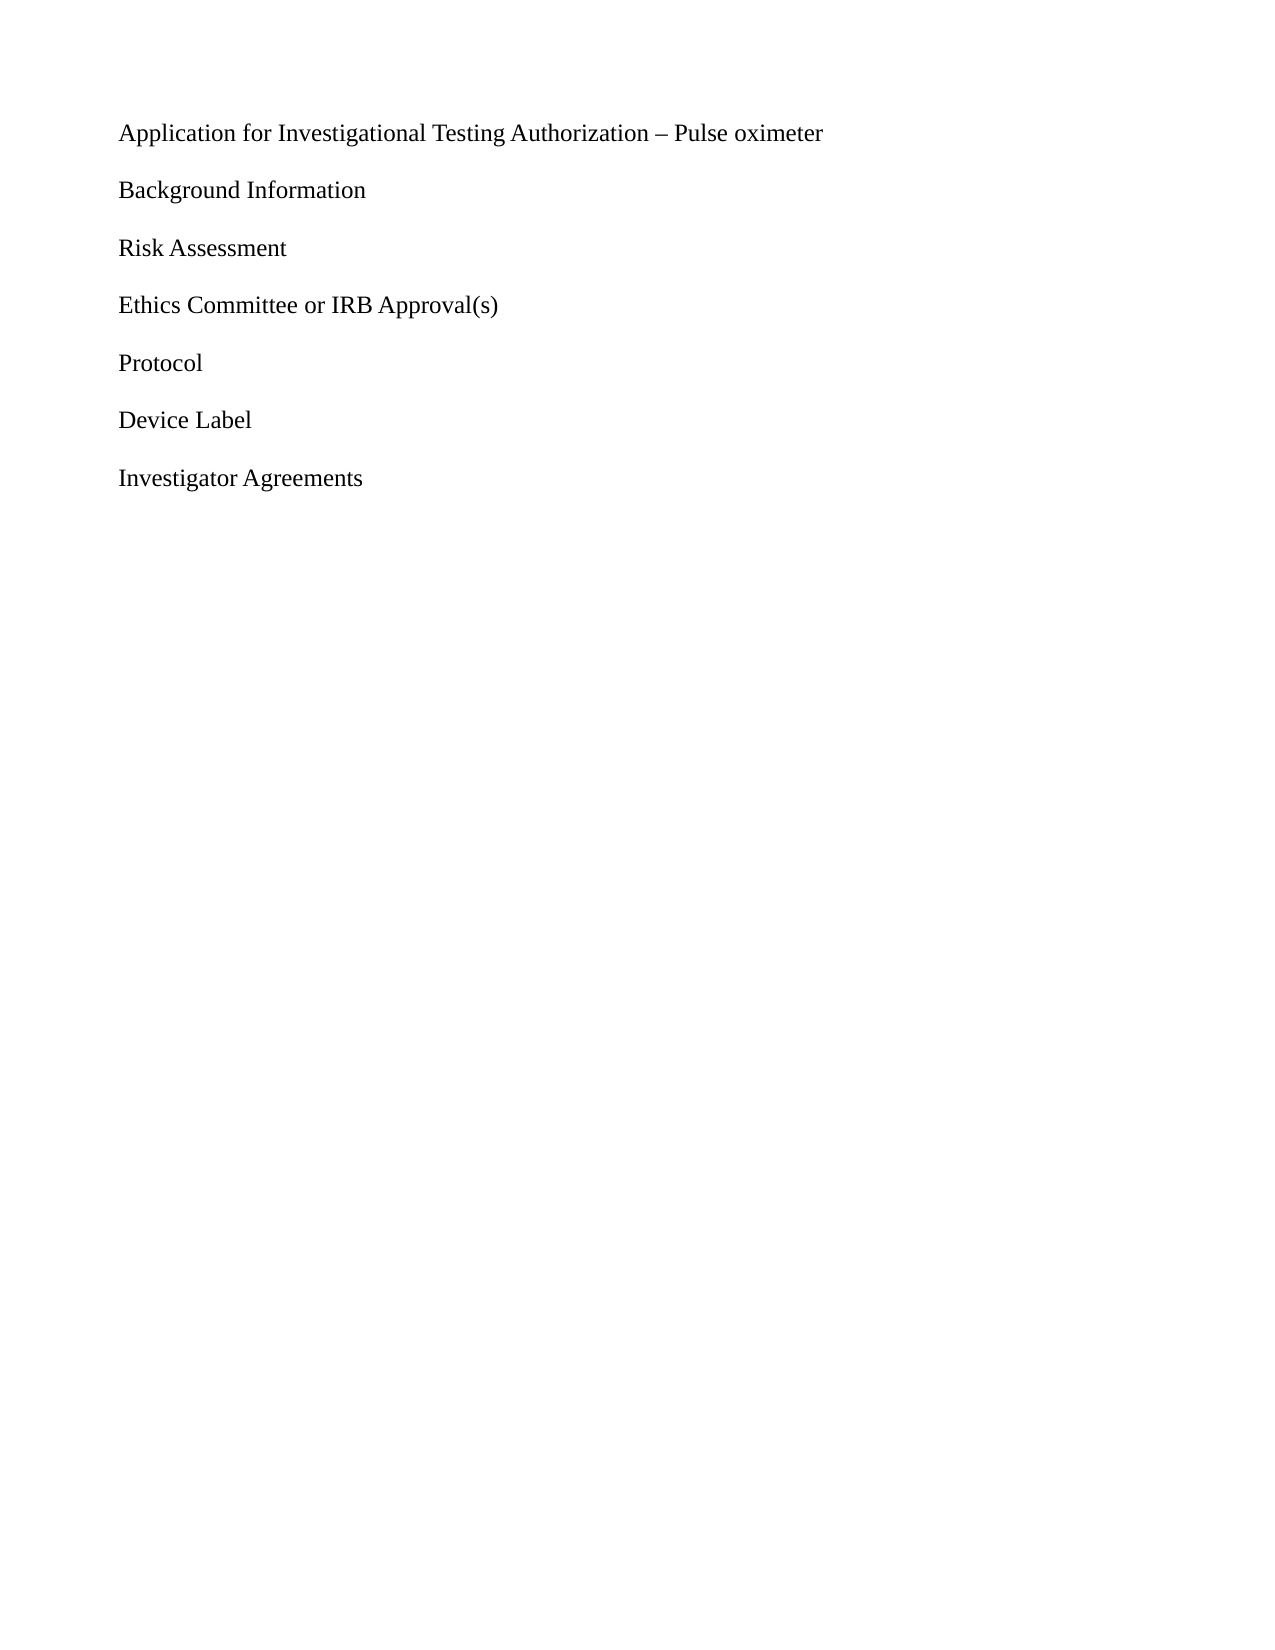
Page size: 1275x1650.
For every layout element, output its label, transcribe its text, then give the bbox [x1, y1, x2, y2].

text Protocol [118, 348, 1157, 377]
text Risk Assessment [118, 233, 1157, 262]
text Application for Investigational Testing Authorization – Pulse oximeter [118, 118, 1157, 147]
text Ethics Committee or IRB Approval(s) [118, 291, 1157, 319]
text Investigator Agreements [118, 463, 1157, 492]
text Background Information [118, 176, 1157, 204]
text Device Label [118, 406, 1157, 434]
